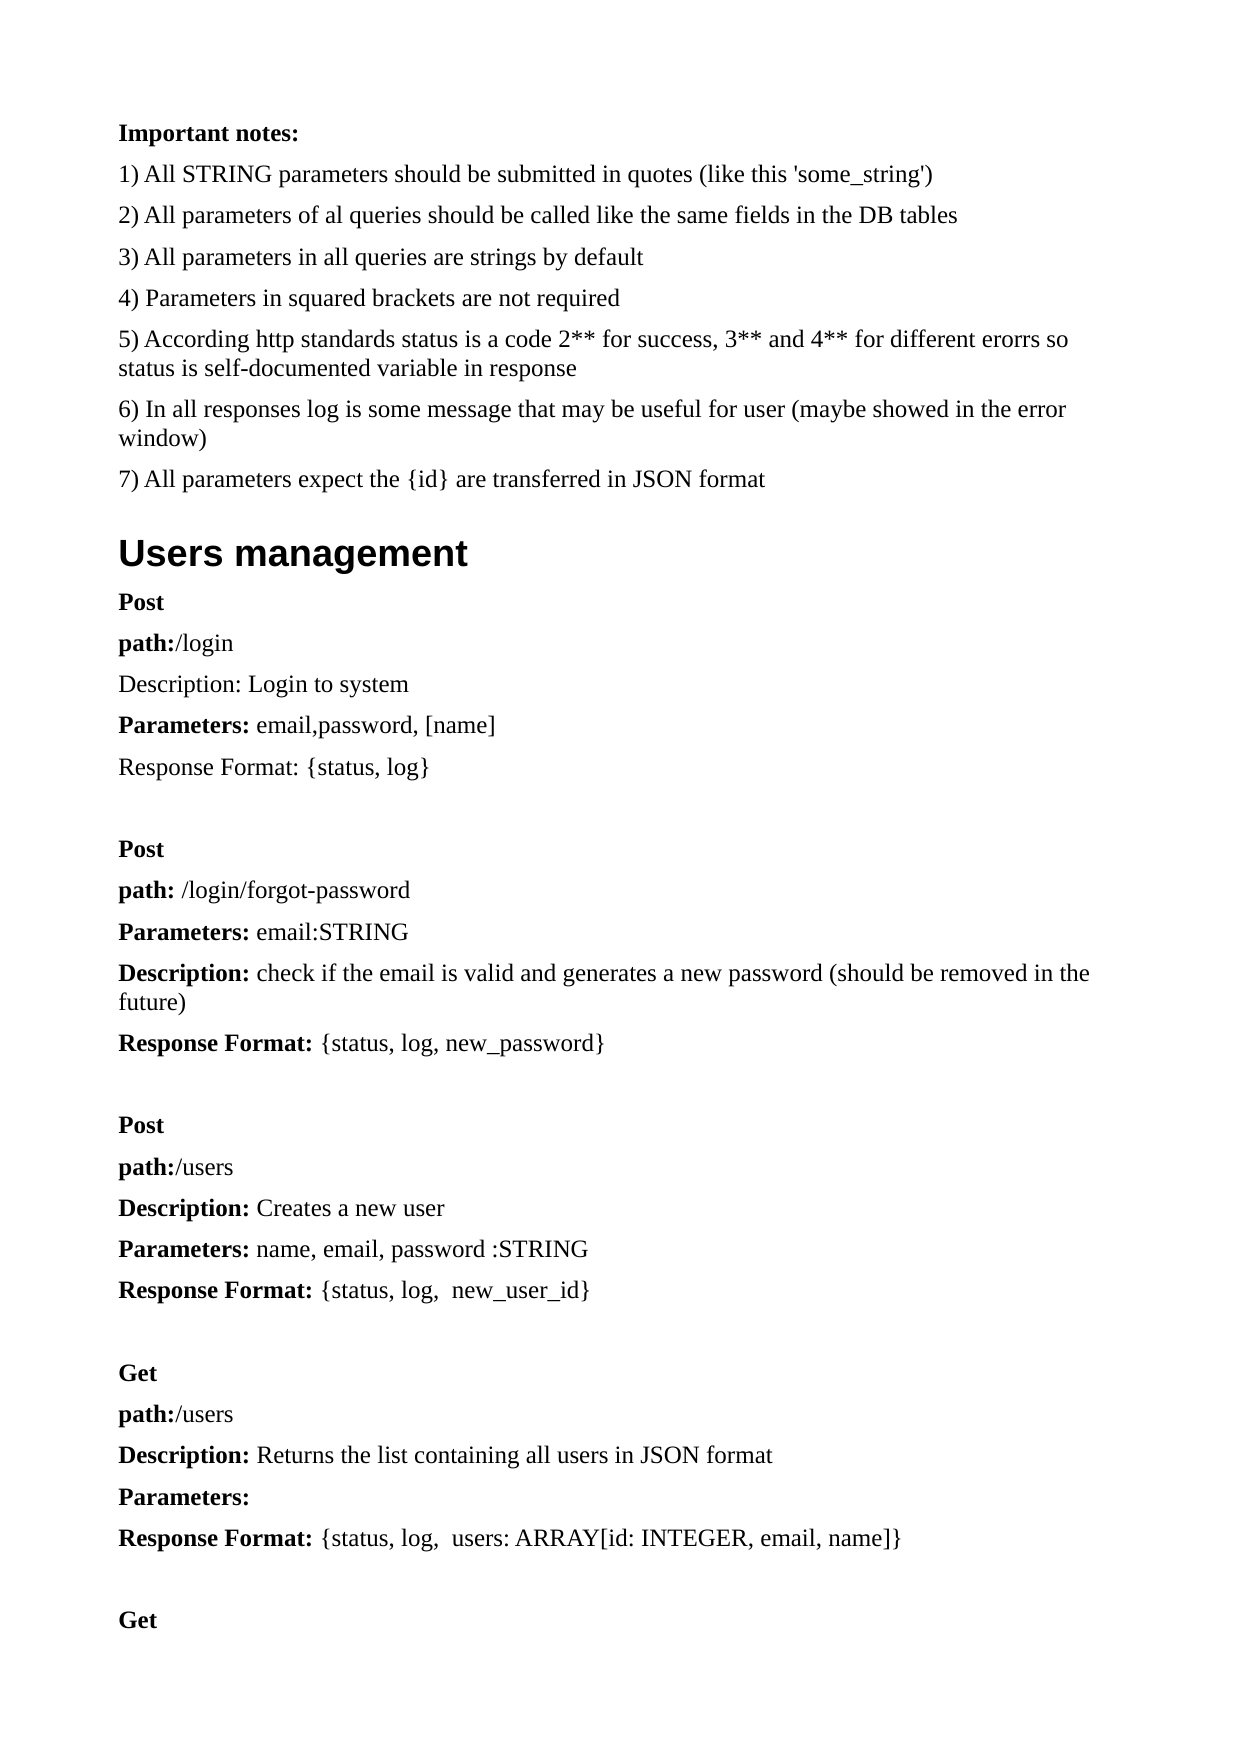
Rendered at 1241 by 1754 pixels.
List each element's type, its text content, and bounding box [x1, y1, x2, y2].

text Response Format: {status, log, users: ARRAY[id: INTEGER, email, name]} [118, 1523, 1122, 1552]
text Parameters: [118, 1482, 1122, 1511]
text path:/users [118, 1152, 1122, 1181]
text Response Format: {status, log} [118, 752, 1122, 781]
text Description: check if the email is valid and generates a new password (should be removed in the future) [118, 958, 1122, 1016]
text Post [118, 834, 1122, 863]
text Description: Login to system [118, 669, 1122, 698]
text Parameters: name, email, password :STRING [118, 1234, 1122, 1263]
text Response Format: {status, log, new_user_id} [118, 1276, 1122, 1304]
text 5) According http standards status is a code 2** for success, 3** and 4** for different erorrs so status is self-documented variable in response [118, 324, 1122, 382]
text Parameters: email:STRING [118, 917, 1122, 946]
text path:/users [118, 1399, 1122, 1428]
text Important notes: [118, 118, 1122, 147]
text Description: Creates a new user [118, 1193, 1122, 1222]
text 1) All STRING parameters should be submitted in quotes (like this 'some_string') [118, 159, 1122, 188]
text Response Format: {status, log, new_password} [118, 1028, 1122, 1057]
subtitle Users management [118, 531, 1122, 574]
text 7) All parameters expect the {id} are transferred in JSON format [118, 464, 1122, 493]
text Description: Returns the list containing all users in JSON format [118, 1441, 1122, 1469]
text Get [118, 1358, 1122, 1387]
text 3) All parameters in all queries are strings by default [118, 242, 1122, 271]
text Post [118, 1111, 1122, 1139]
text Parameters: email,password, [name] [118, 711, 1122, 739]
text 6) In all responses log is some message that may be useful for user (maybe showed in the error window) [118, 394, 1122, 452]
text Get [118, 1606, 1122, 1634]
text Post [118, 587, 1122, 616]
text 4) Parameters in squared brackets are not required [118, 283, 1122, 312]
text path:/login [118, 628, 1122, 657]
text 2) All parameters of al queries should be called like the same fields in the DB tables [118, 201, 1122, 229]
text path: /login/forgot-password [118, 876, 1122, 904]
